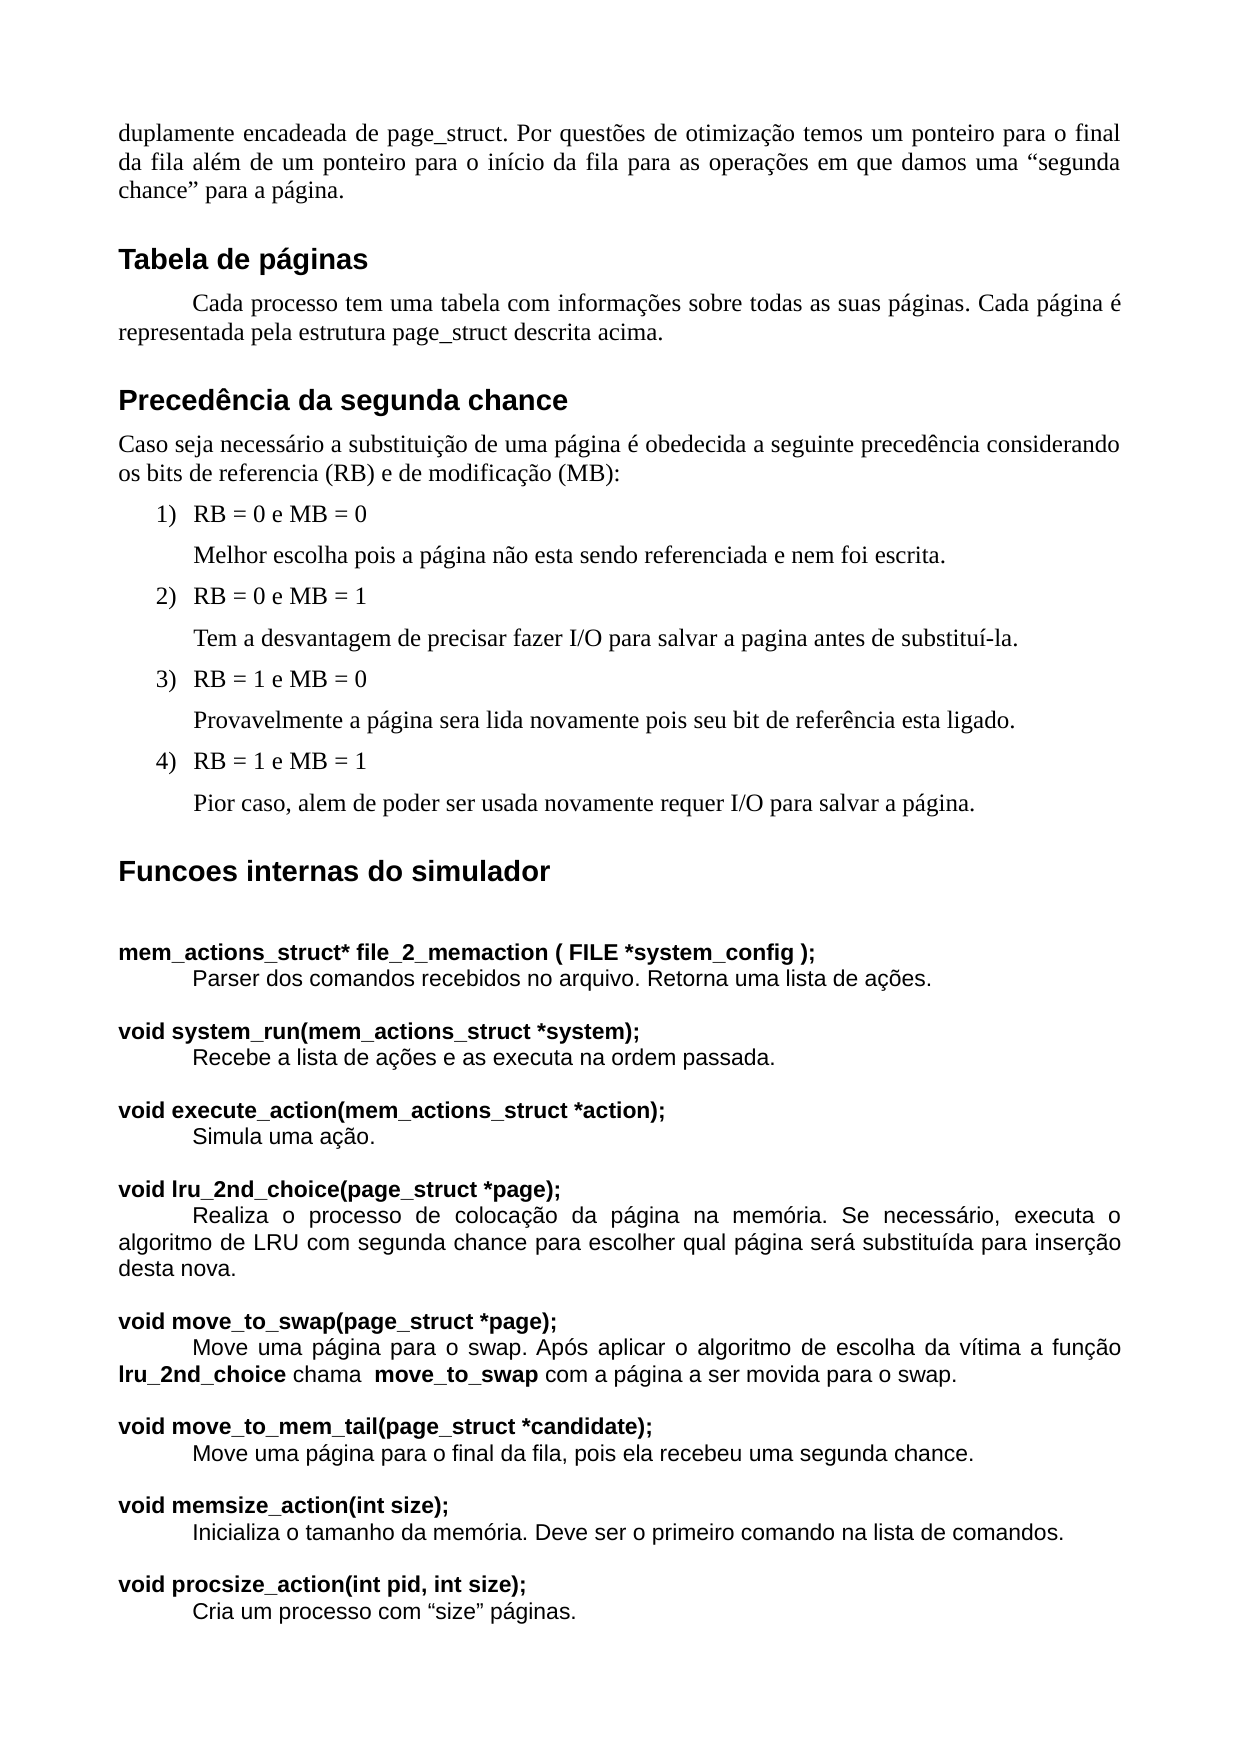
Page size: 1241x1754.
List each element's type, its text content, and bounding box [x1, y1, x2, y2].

list RB = 1 e MB = 1 [156, 746, 1122, 775]
text Cada processo tem uma tabela com informações sobre todas as suas páginas. Cada página é representada pela estrutura page_struct descrita acima. [118, 288, 1122, 345]
text void memsize_action(int size); [118, 1492, 1122, 1519]
text void procsize_action(int pid, int size); [118, 1571, 1122, 1598]
text Simula uma ação. [118, 1123, 1122, 1150]
text Recebe a lista de ações e as executa na ordem passada. [118, 1044, 1122, 1071]
subtitle Tabela de páginas [118, 242, 1122, 275]
subtitle Funcoes internas do simulador [118, 854, 1122, 887]
text Cria um processo com “size” páginas. [118, 1598, 1122, 1624]
text void lru_2nd_choice(page_struct *page); [118, 1176, 1122, 1202]
text Parser dos comandos recebidos no arquivo. Retorna uma lista de ações. [118, 965, 1122, 992]
list Melhor escolha pois a página não esta sendo referenciada e nem foi escrita. [156, 540, 1122, 569]
text Inicializa o tamanho da memória. Deve ser o primeiro comando na lista de comandos. [118, 1519, 1122, 1545]
list Tem a desvantagem de precisar fazer I/O para salvar a pagina antes de substituí-la. [156, 623, 1122, 651]
list RB = 1 e MB = 0 [156, 664, 1122, 693]
list RB = 0 e MB = 0 [156, 499, 1122, 528]
subtitle Precedência da segunda chance [118, 383, 1122, 416]
list RB = 0 e MB = 1 [156, 581, 1122, 610]
list Pior caso, alem de poder ser usada novamente requer I/O para salvar a página. [156, 788, 1122, 816]
text Caso seja necessário a substituição de uma página é obedecida a seguinte precedência considerando os bits de referencia (RB) e de modificação (MB): [118, 429, 1122, 486]
list Provavelmente a página sera lida novamente pois seu bit de referência esta ligado. [156, 705, 1122, 734]
text Move uma página para o final da fila, pois ela recebeu uma segunda chance. [118, 1439, 1122, 1466]
text mem_actions_struct* file_2_memaction ( FILE *system_config ); [118, 939, 1122, 965]
text Move uma página para o swap. Após aplicar o algoritmo de escolha da vítima a função lru_2nd_choice chama move_to_swap com a página a ser movida para o swap. [118, 1334, 1122, 1387]
text void move_to_swap(page_struct *page); [118, 1308, 1122, 1334]
text Realiza o processo de colocação da página na memória. Se necessário, executa o algoritmo de LRU com segunda chance para escolher qual página será substituída para inserção desta nova. [118, 1202, 1122, 1281]
text void execute_action(mem_actions_struct *action); [118, 1097, 1122, 1123]
text duplamente encadeada de page_struct. Por questões de otimização temos um ponteiro para o final da fila além de um ponteiro para o início da fila para as operações em que damos uma “segunda chance” para a página. [118, 118, 1122, 204]
text void system_run(mem_actions_struct *system); [118, 1018, 1122, 1044]
subtitle void move_to_mem_tail(page_struct *candidate); [118, 1413, 1122, 1439]
